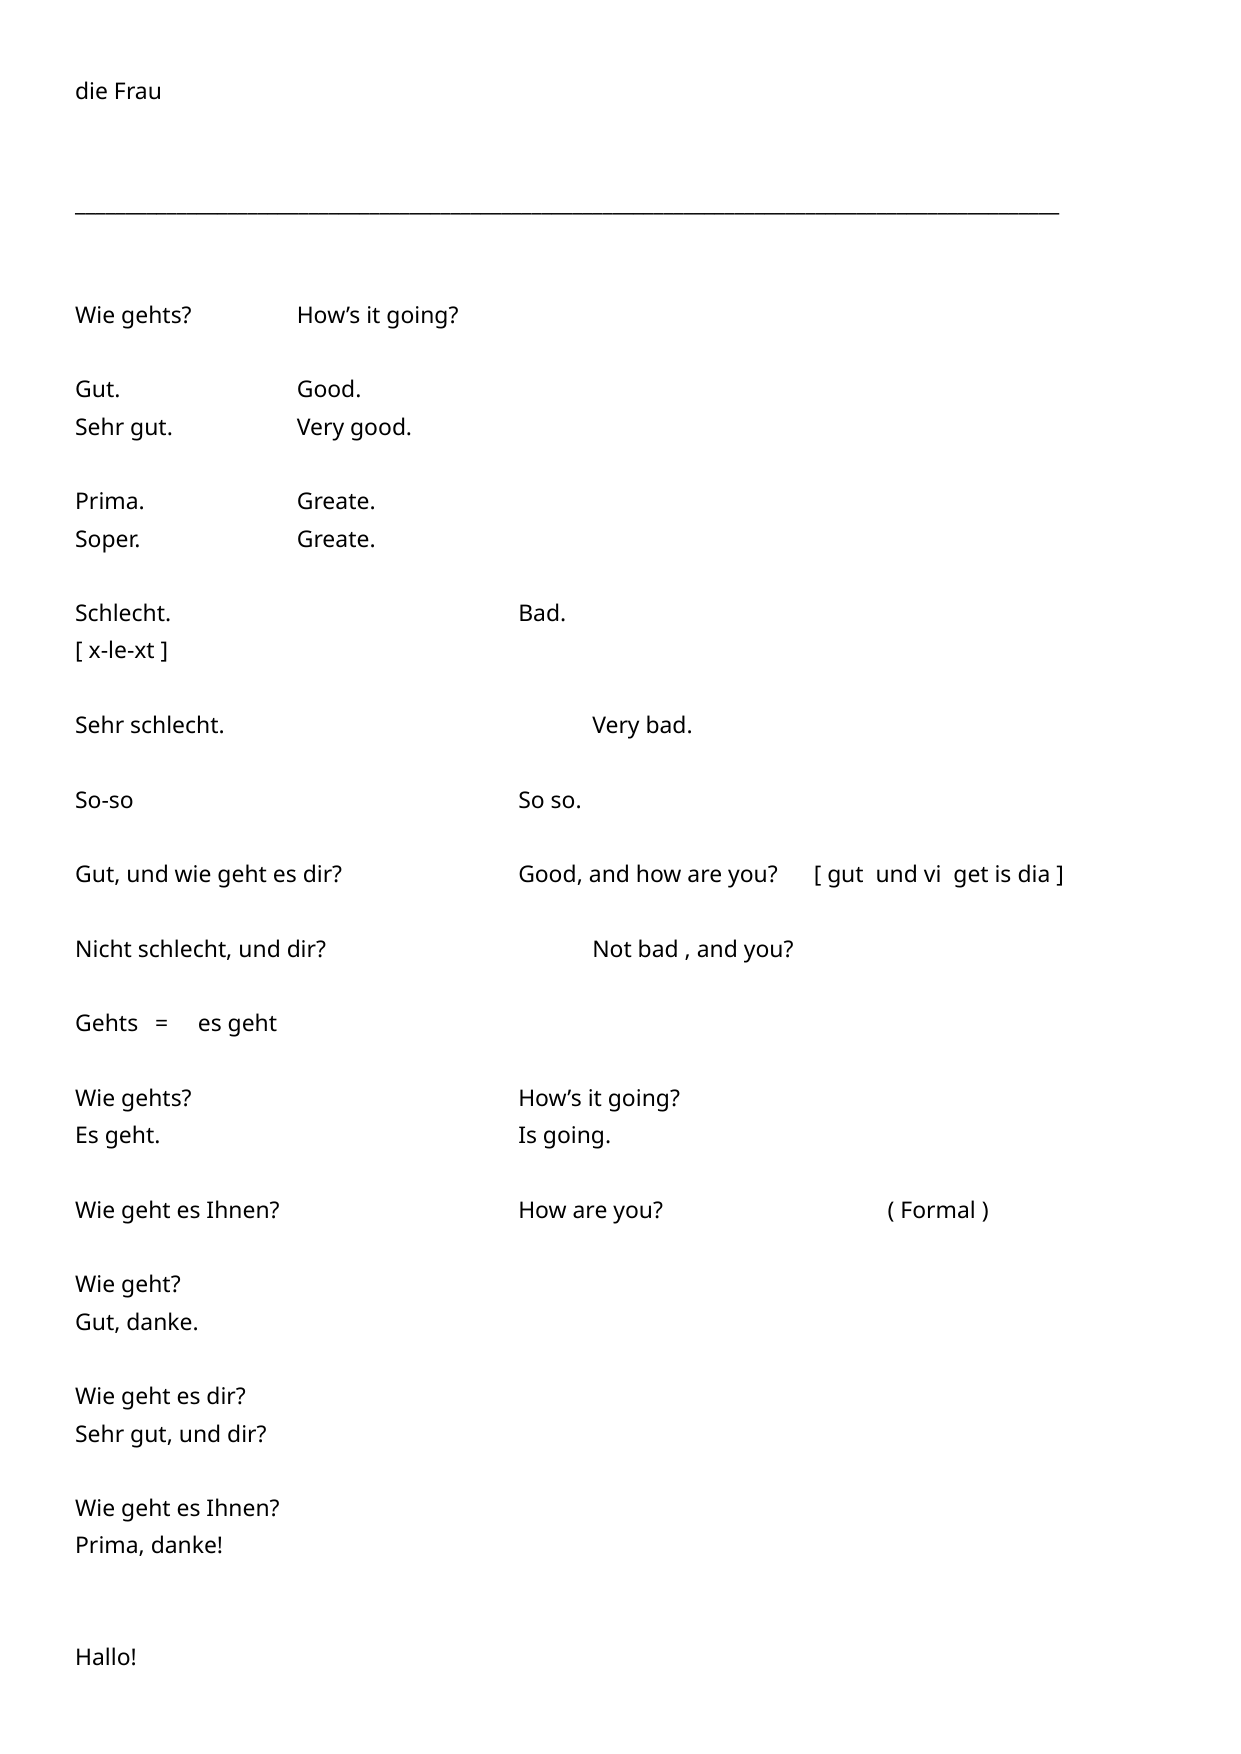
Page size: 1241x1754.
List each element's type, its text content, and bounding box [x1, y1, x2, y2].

text Gut. Good. [75, 373, 1165, 404]
text Wie gehts? How’s it going? [75, 299, 1165, 330]
text Schlecht. Bad. [75, 597, 1165, 628]
text [ x-le-xt ] [75, 634, 1165, 666]
text Soper. Greate. [75, 522, 1165, 554]
text Hallo! [75, 1641, 1165, 1672]
text Wie geht es dir? [75, 1380, 1165, 1411]
text Wie gehts? How’s it going? [75, 1082, 1165, 1113]
text Sehr gut, und dir? [75, 1417, 1165, 1449]
text Gehts = es geht [75, 1007, 1165, 1038]
text So-so So so. [75, 783, 1165, 815]
text Es geht. Is going. [75, 1119, 1165, 1150]
text Sehr gut. Very good. [75, 411, 1165, 442]
text Sehr schlecht. Very bad. [75, 709, 1165, 740]
text Nicht schlecht, und dir? Not bad , and you? [75, 933, 1165, 964]
text Wie geht? [75, 1268, 1165, 1299]
text Prima. Greate. [75, 485, 1165, 516]
text Wie geht es Ihnen? [75, 1492, 1165, 1523]
text die Frau [75, 75, 1165, 106]
text Prima, danke! [75, 1529, 1165, 1561]
text Gut, danke. [75, 1306, 1165, 1337]
text Wie geht es Ihnen? How are you? ( Formal ) [75, 1194, 1165, 1225]
text _________________________________________________________________________________________________ [75, 187, 1165, 218]
text Gut, und wie geht es dir? Good, and how are you? [ gut und vi get is dia ] [75, 858, 1165, 889]
